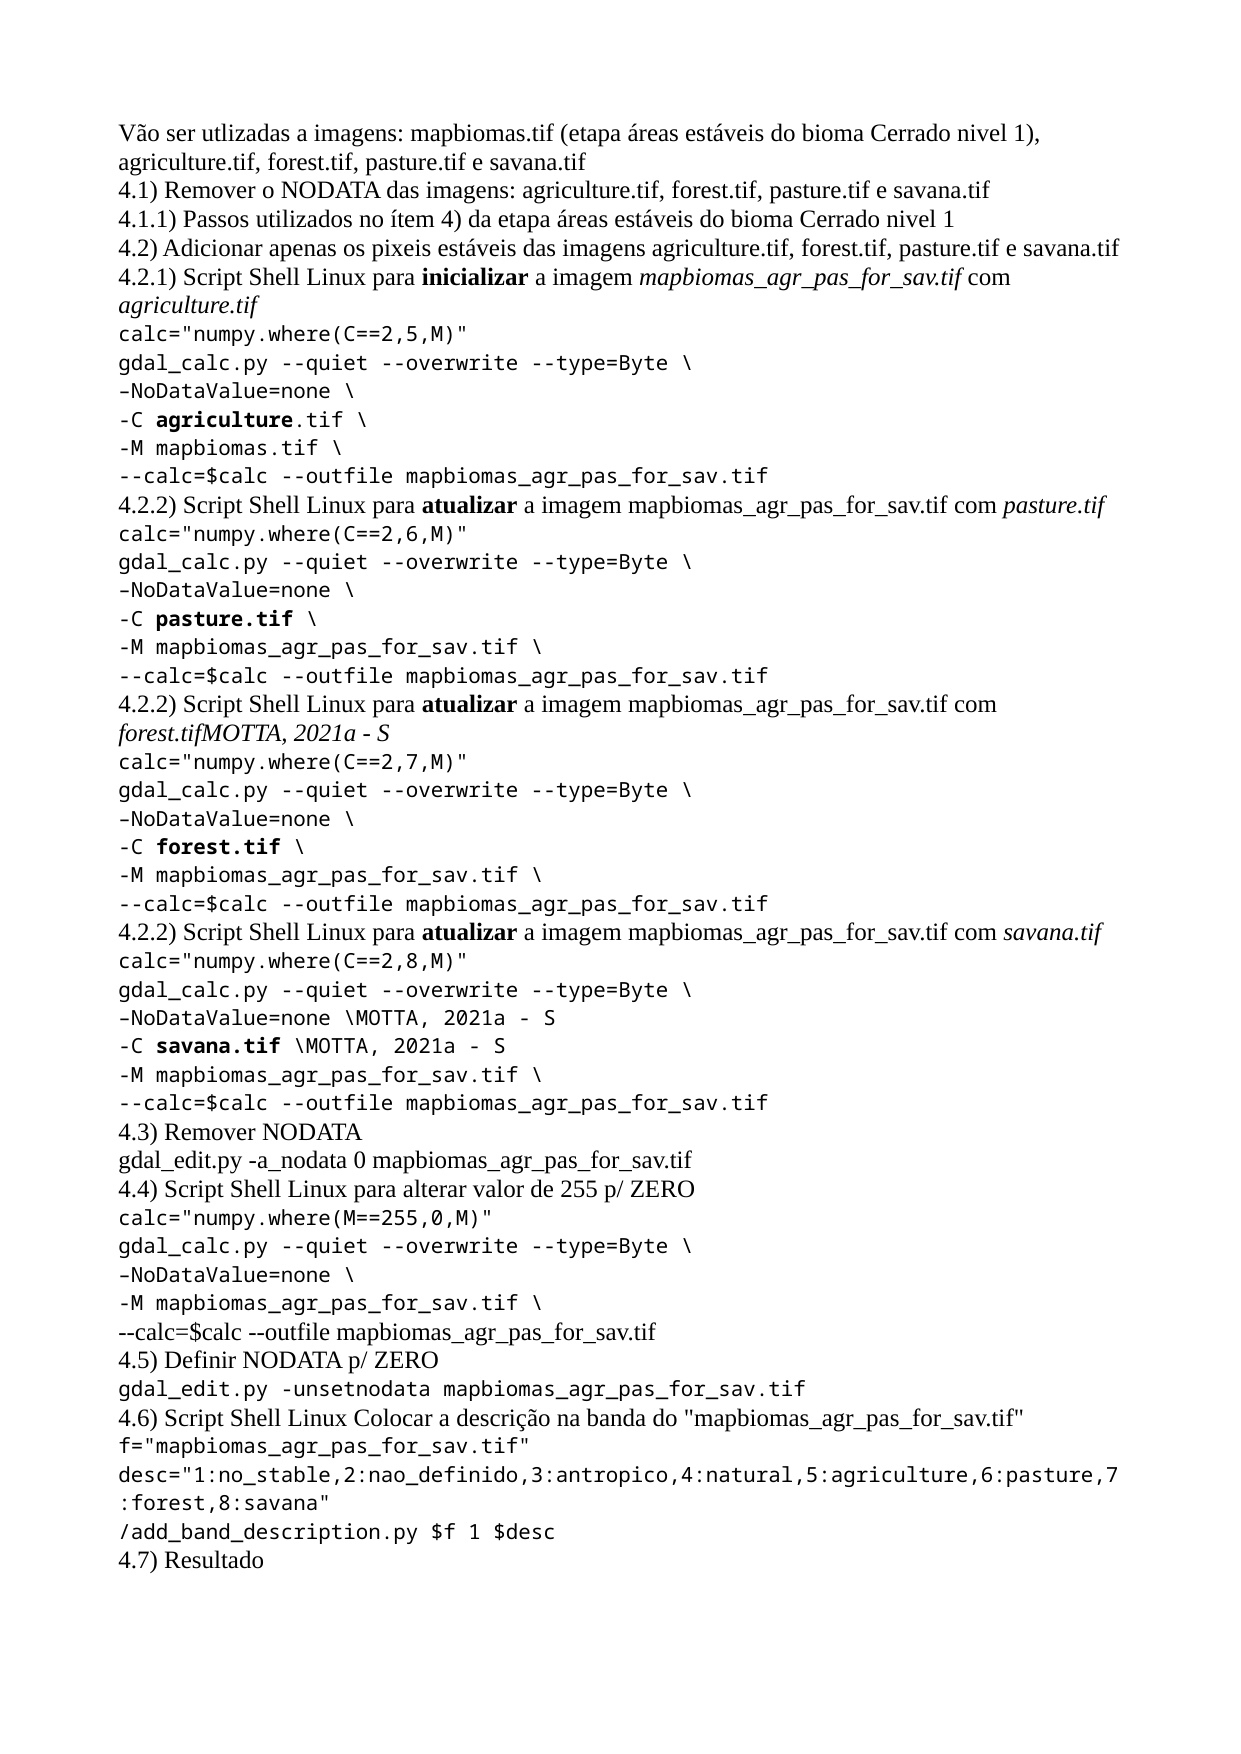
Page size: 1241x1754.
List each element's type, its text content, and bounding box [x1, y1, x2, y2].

text -M mapbiomas.tif \ [118, 433, 1122, 462]
text –NoDataValue=none \ [118, 804, 1122, 832]
text --calc=$calc --outfile mapbiomas_agr_pas_for_sav.tif [118, 462, 1122, 490]
text --calc=$calc --outfile mapbiomas_agr_pas_for_sav.tif [118, 889, 1122, 917]
text gdal_calc.py --quiet --overwrite --type=Byte \ [118, 348, 1122, 376]
text gdal_calc.py --quiet --overwrite --type=Byte \ [118, 547, 1122, 576]
text 4.4) Script Shell Linux para alterar valor de 255 p/ ZERO [118, 1174, 1122, 1203]
text -M mapbiomas_agr_pas_for_sav.tif \ [118, 1288, 1122, 1317]
text -M mapbiomas_agr_pas_for_sav.tif \ [118, 1060, 1122, 1088]
text –NoDataValue=none \ [118, 376, 1122, 405]
text Vão ser utlizadas a imagens: mapbiomas.tif (etapa áreas estáveis do bioma Cerrado nivel 1), agriculture.tif, forest.tif, pasture.tif e savana.tif [118, 118, 1122, 176]
text 4.1) Remover o NODATA das imagens: agriculture.tif, forest.tif, pasture.tif e savana.tif [118, 176, 1122, 204]
text 4.7) Resultado [118, 1545, 1122, 1574]
text 4.2.2) Script Shell Linux para atualizar a imagem mapbiomas_agr_pas_for_sav.tif com forest.tifMOTTA, 2021a - S [118, 689, 1122, 747]
text -C agriculture.tif \ [118, 405, 1122, 433]
text 4.3) Remover NODATA [118, 1117, 1122, 1146]
text calc="numpy.where(C==2,7,M)" [118, 747, 1122, 775]
text f="mapbiomas_agr_pas_for_sav.tif" [118, 1432, 1122, 1460]
text 4.2.2) Script Shell Linux para atualizar a imagem mapbiomas_agr_pas_for_sav.tif com pasture.tif [118, 490, 1122, 519]
text --calc=$calc --outfile mapbiomas_agr_pas_for_sav.tif [118, 661, 1122, 689]
text –NoDataValue=none \ [118, 1260, 1122, 1288]
text 4.5) Definir NODATA p/ ZERO [118, 1346, 1122, 1374]
text 4.2.1) Script Shell Linux para inicializar a imagem mapbiomas_agr_pas_for_sav.tif com agriculture.tif [118, 262, 1122, 319]
text gdal_calc.py --quiet --overwrite --type=Byte \ [118, 975, 1122, 1003]
text -M mapbiomas_agr_pas_for_sav.tif \ [118, 632, 1122, 661]
text gdal_calc.py --quiet --overwrite --type=Byte \ [118, 1232, 1122, 1260]
text gdal_edit.py -a_nodata 0 mapbiomas_agr_pas_for_sav.tif [118, 1146, 1122, 1174]
text –NoDataValue=none \ [118, 576, 1122, 604]
text calc="numpy.where(C==2,8,M)" [118, 946, 1122, 975]
text gdal_calc.py --quiet --overwrite --type=Byte \ [118, 775, 1122, 804]
text calc="numpy.where(C==2,5,M)" [118, 319, 1122, 348]
text calc="numpy.where(M==255,0,M)" [118, 1203, 1122, 1232]
text -C forest.tif \ [118, 832, 1122, 861]
text 4.2.2) Script Shell Linux para atualizar a imagem mapbiomas_agr_pas_for_sav.tif com savana.tif [118, 917, 1122, 946]
text -C pasture.tif \ [118, 604, 1122, 632]
text -C savana.tif \MOTTA, 2021a - S [118, 1032, 1122, 1060]
text --calc=$calc --outfile mapbiomas_agr_pas_for_sav.tif [118, 1317, 1122, 1346]
text 4.1.1) Passos utilizados no ítem 4) da etapa áreas estáveis do bioma Cerrado nivel 1 [118, 204, 1122, 233]
text --calc=$calc --outfile mapbiomas_agr_pas_for_sav.tif [118, 1088, 1122, 1117]
text calc="numpy.where(C==2,6,M)" [118, 519, 1122, 547]
text gdal_edit.py -unsetnodata mapbiomas_agr_pas_for_sav.tif [118, 1374, 1122, 1403]
text -M mapbiomas_agr_pas_for_sav.tif \ [118, 861, 1122, 889]
text 4.6) Script Shell Linux Colocar a descrição na banda do "mapbiomas_agr_pas_for_sav.tif" [118, 1403, 1122, 1432]
text –NoDataValue=none \MOTTA, 2021a - S [118, 1003, 1122, 1032]
text /add_band_description.py $f 1 $desc [118, 1517, 1122, 1545]
text 4.2) Adicionar apenas os pixeis estáveis das imagens agriculture.tif, forest.tif, pasture.tif e savana.tif [118, 233, 1122, 262]
text desc="1:no_stable,2:nao_definido,3:antropico,4:natural,5:agriculture,6:pasture,7:forest,8:savana" [118, 1460, 1122, 1517]
